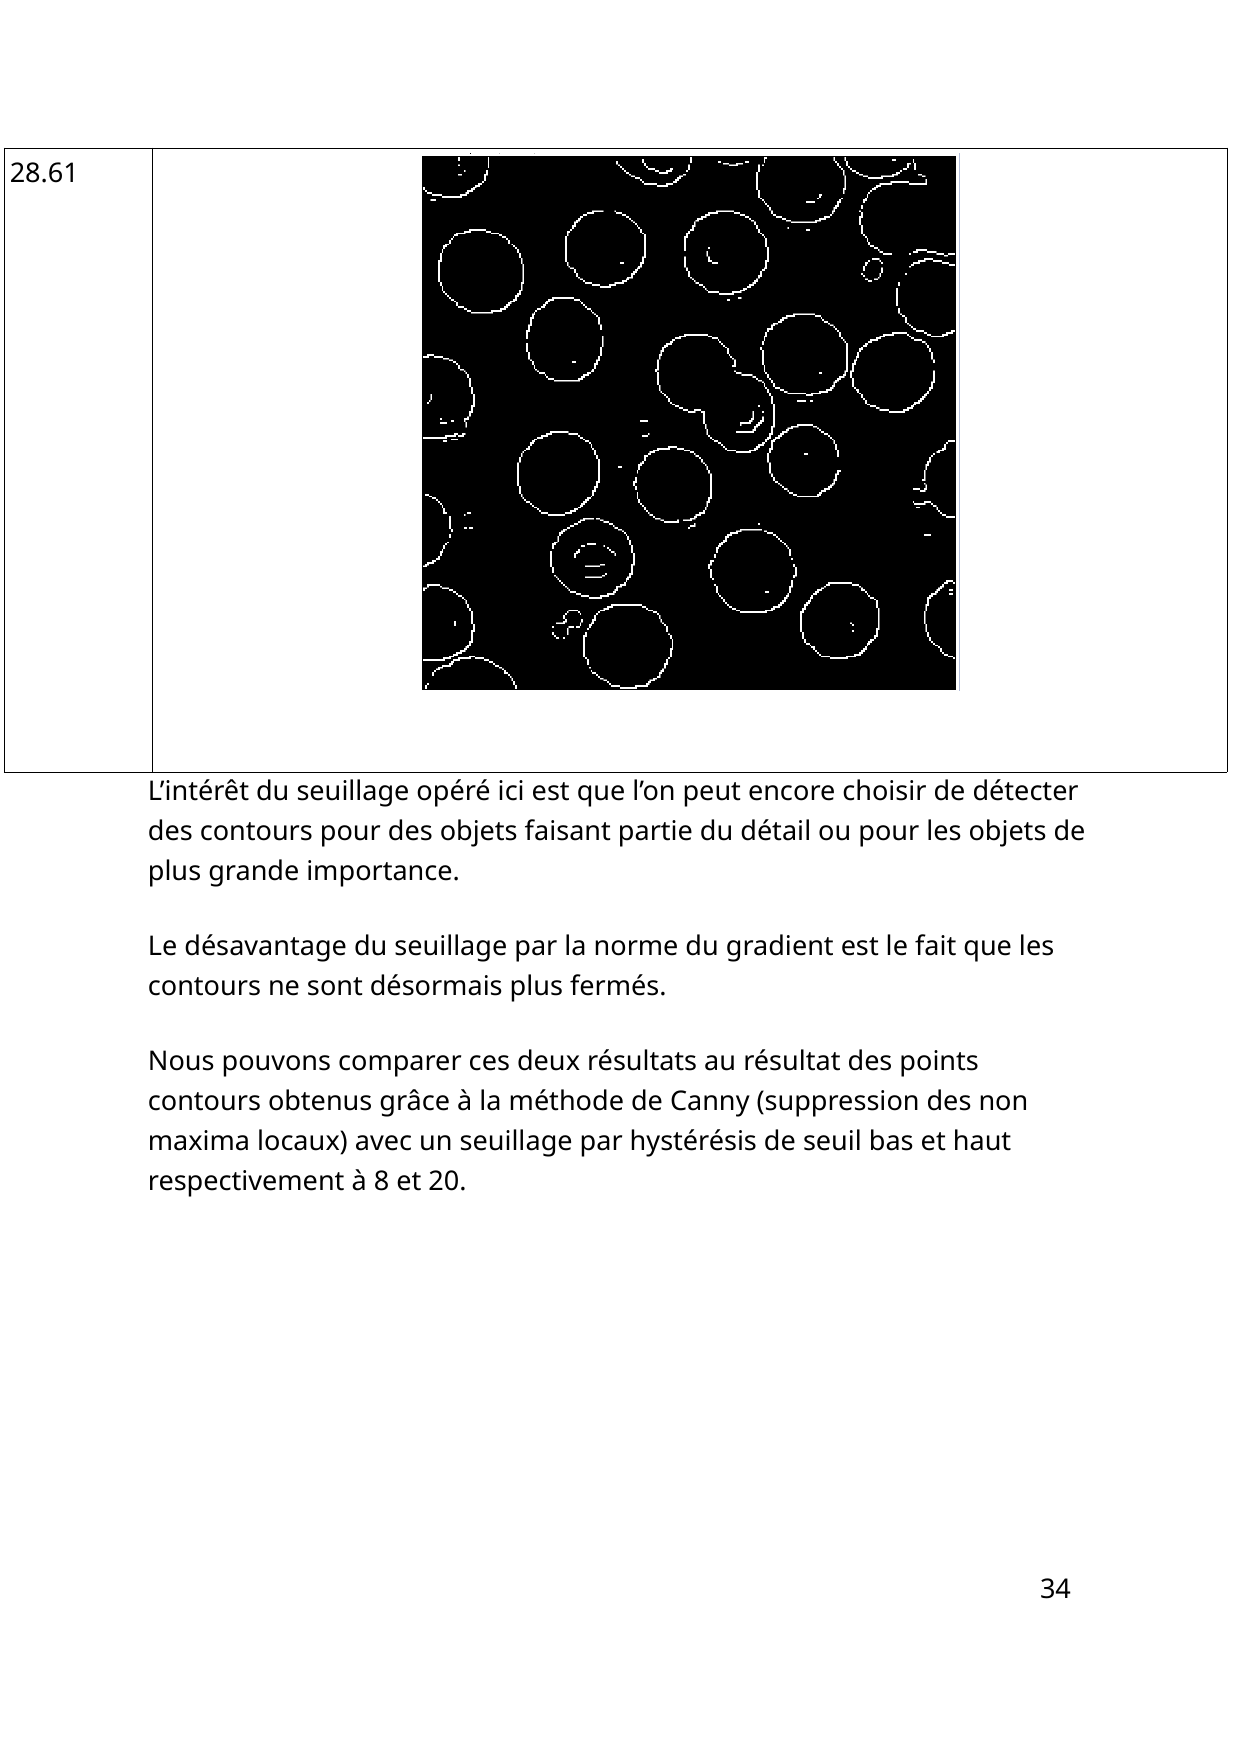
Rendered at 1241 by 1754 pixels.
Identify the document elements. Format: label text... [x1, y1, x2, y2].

text Nous pouvons comparer ces deux résultats au résultat des points contours obtenus grâce à la méthode de Canny (suppression des non maxima locaux) avec un seuillage par hystérésis de seuil bas et haut respectivement à 8 et 20. [148, 1042, 1093, 1198]
text Le désavantage du seuillage par la norme du gradient est le fait que les contours ne sont désormais plus fermés. [148, 927, 1093, 1003]
table_cell 28.61 [5, 149, 152, 772]
text L’intérêt du seuillage opéré ici est que l’on peut encore choisir de détecter des contours pour des objets faisant partie du détail ou pour les objets de plus grande importance. [148, 773, 1093, 888]
table_cell [153, 149, 1227, 772]
picture [419, 153, 960, 691]
